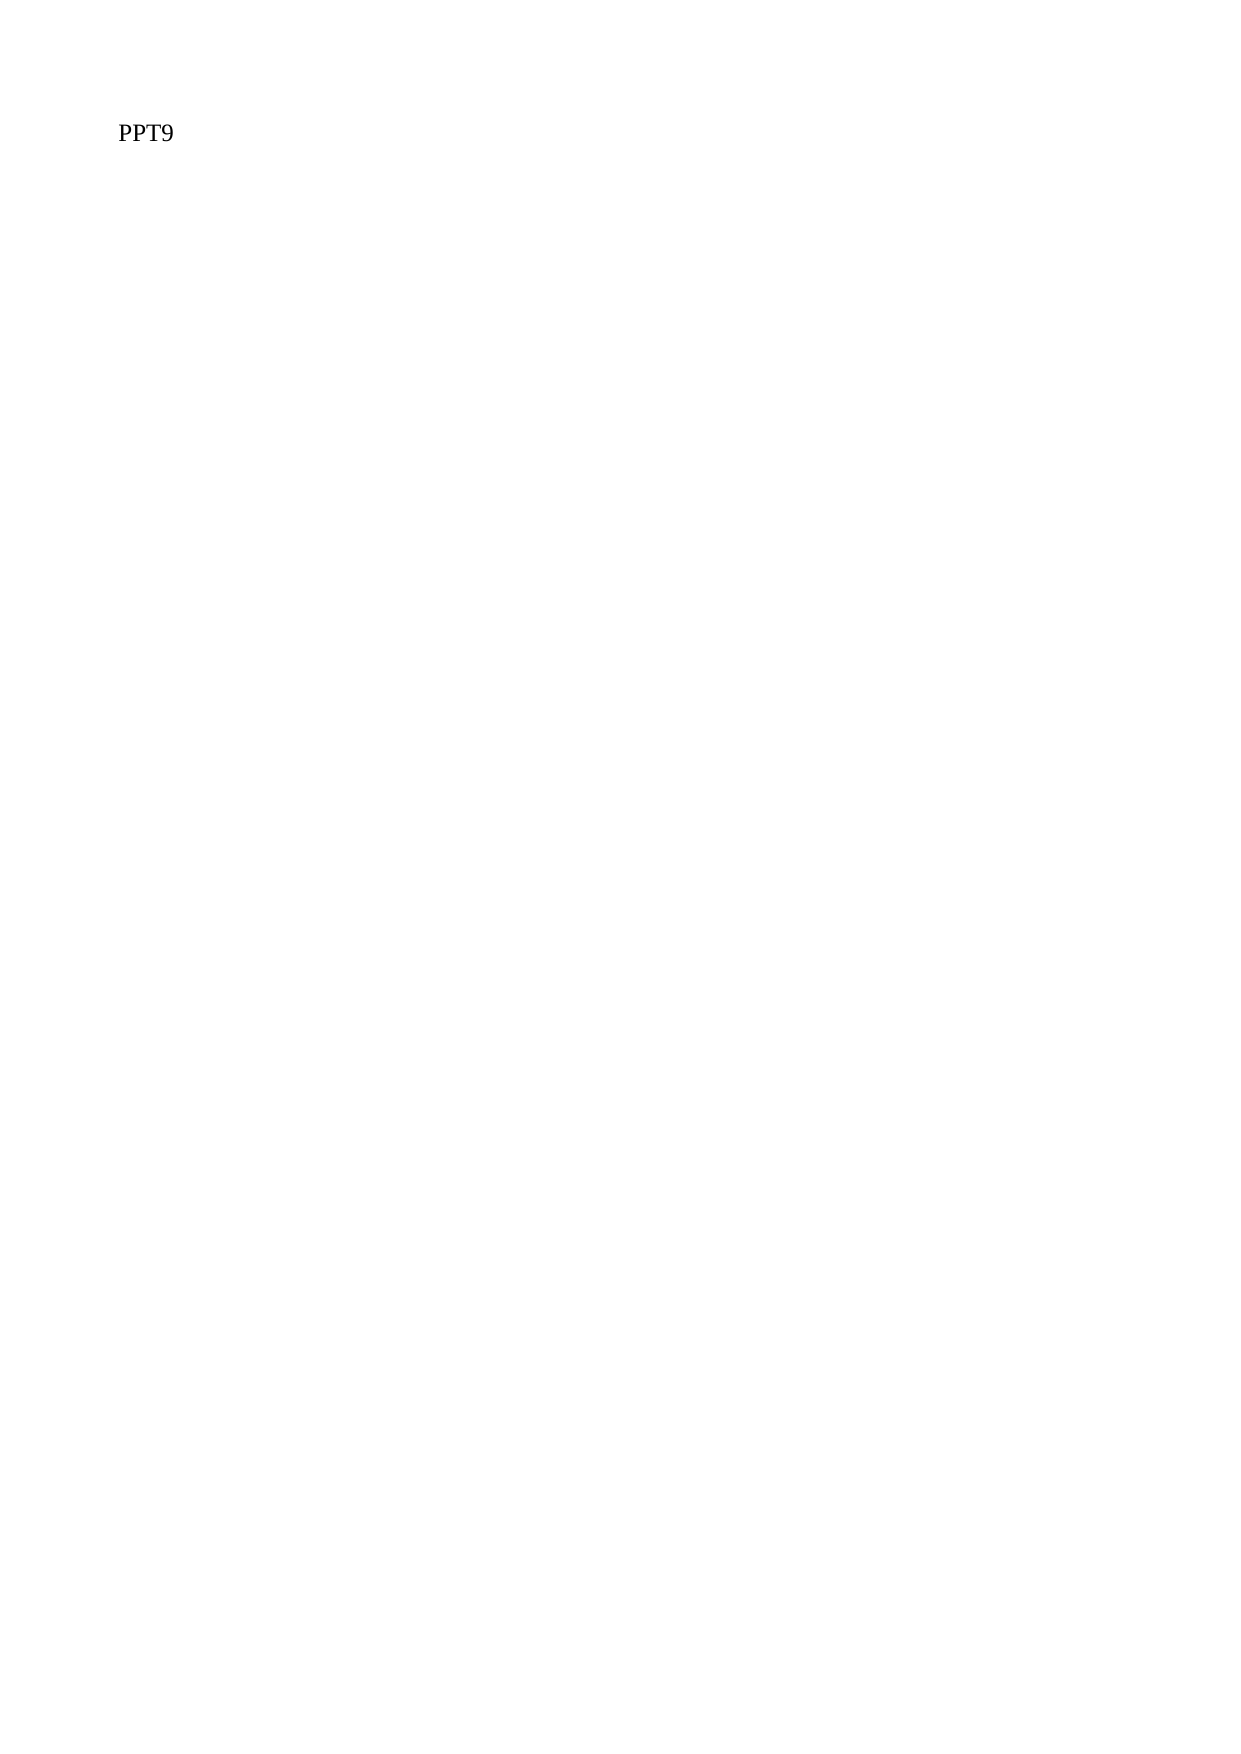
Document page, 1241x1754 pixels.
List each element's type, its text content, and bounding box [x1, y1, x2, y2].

text PPT9 [118, 118, 1122, 147]
